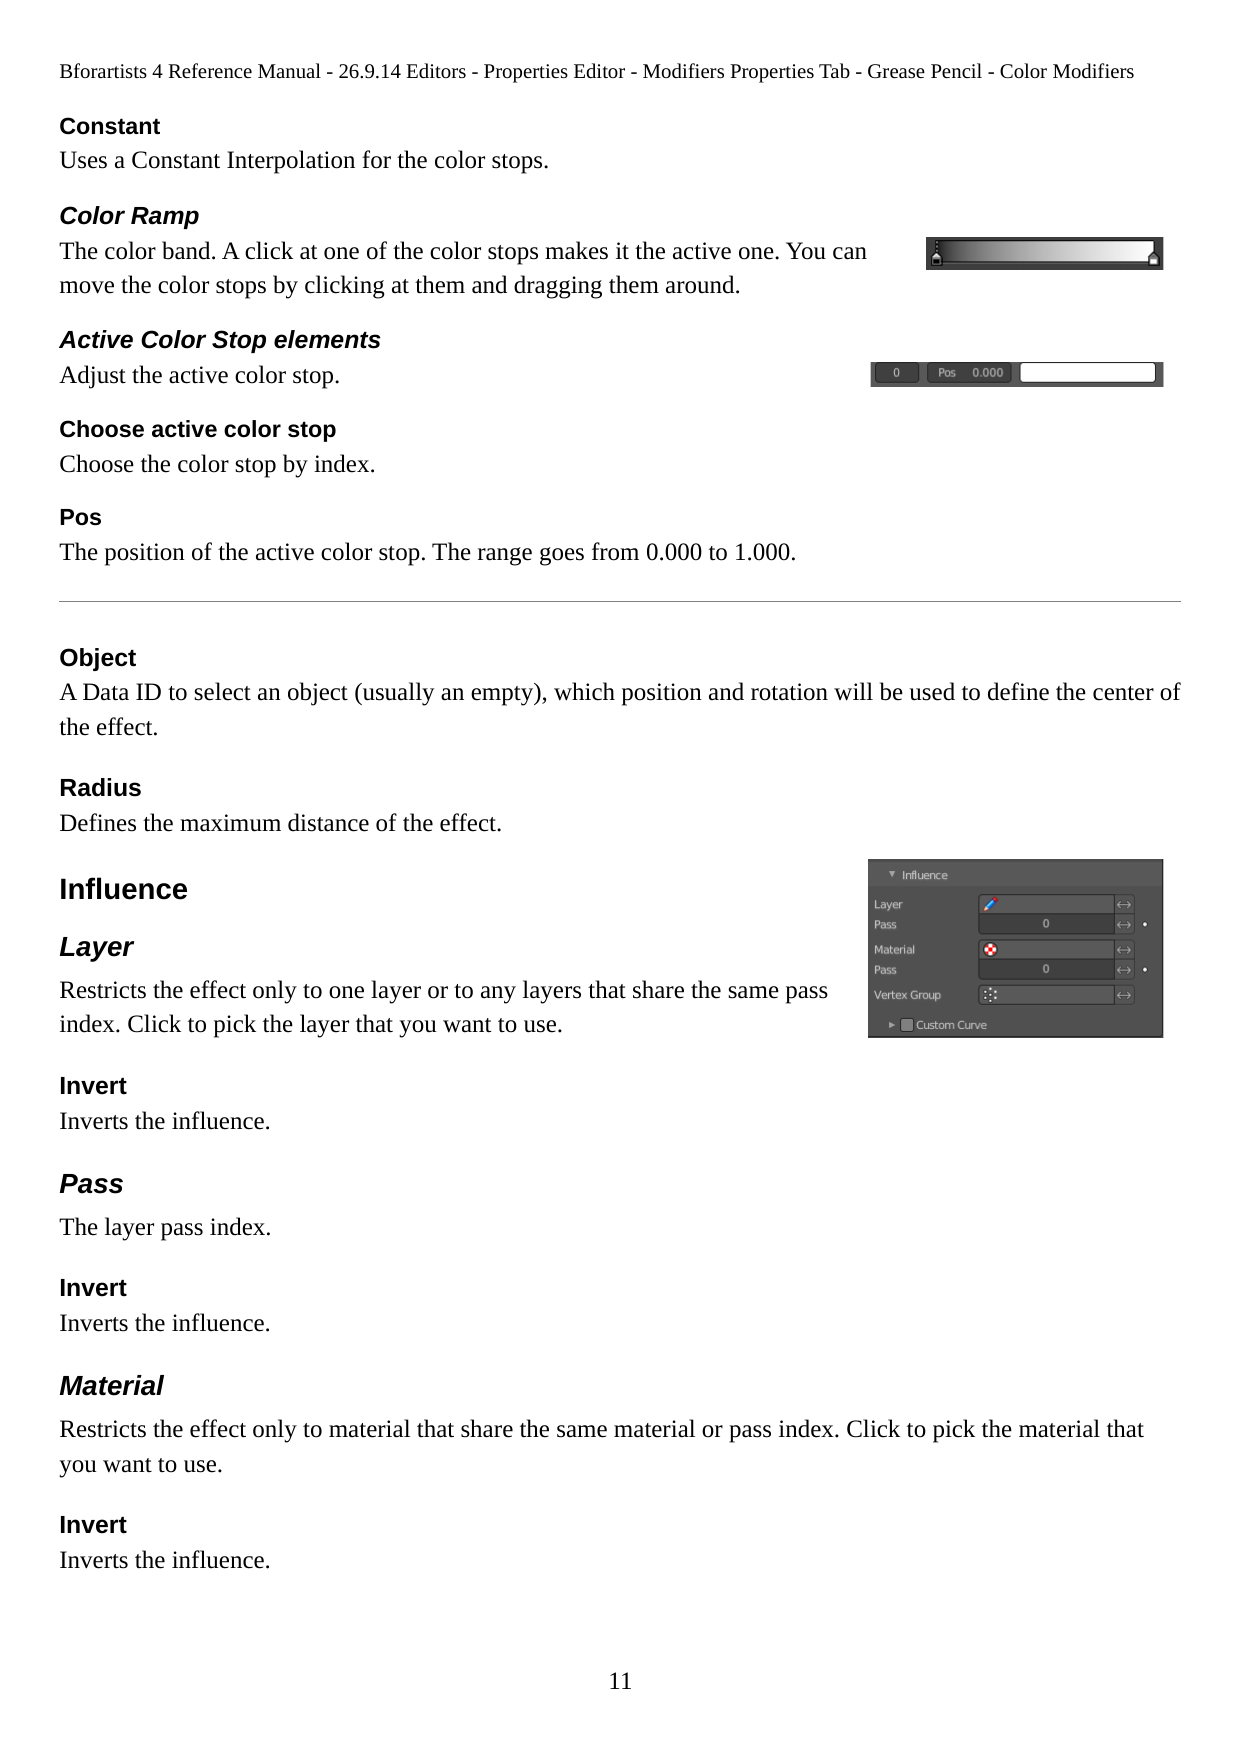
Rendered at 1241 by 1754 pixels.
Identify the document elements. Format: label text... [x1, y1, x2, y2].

subtitle Active Color Stop elements [59, 326, 1181, 354]
text Restricts the effect only to one layer or to any layers that share the same pass index. Click to pick the layer that you want to use. [59, 975, 868, 1038]
text A Data ID to select an object (usually an empty), which position and rotation will be used to define the center of the effect. [59, 677, 1181, 741]
text The position of the active color stop. The range goes from 0.000 to 1.000. [59, 537, 1181, 566]
subtitle Color Ramp [59, 201, 1181, 229]
text Uses a Constant Interpolation for the color stops. [59, 146, 1181, 174]
subtitle Invert [59, 1071, 1181, 1100]
text Choose the color stop by index. [59, 449, 1181, 477]
subtitle Choose active color stop [59, 416, 1181, 442]
text The color band. A click at one of the color stops makes it the active one. You can move the color stops by clicking at them and dragging them around. [59, 236, 1181, 299]
text Inverts the influence. [59, 1106, 1181, 1135]
subtitle Invert [59, 1273, 1181, 1302]
subtitle Radius [59, 773, 1181, 802]
subtitle Influence [59, 872, 868, 906]
text The layer pass index. [59, 1212, 1181, 1241]
subtitle Invert [59, 1510, 1181, 1539]
text Inverts the influence. [59, 1308, 1181, 1337]
subtitle Layer [59, 931, 868, 963]
text Defines the maximum distance of the effect. [59, 808, 1181, 837]
subtitle [1164, 931, 1181, 963]
subtitle Pos [59, 504, 1181, 531]
picture [868, 859, 1164, 1038]
text Adjust the active color stop. [59, 360, 1181, 389]
subtitle Constant [59, 113, 1181, 139]
subtitle [1164, 872, 1181, 906]
subtitle Pass [59, 1167, 1181, 1199]
subtitle Material [59, 1370, 1181, 1402]
picture [926, 237, 1164, 270]
picture [870, 362, 1164, 387]
text Inverts the influence. [59, 1545, 1181, 1574]
subtitle Object [59, 643, 1181, 671]
text Restricts the effect only to material that share the same material or pass index. Click to pick the material that you want to use. [59, 1414, 1181, 1477]
